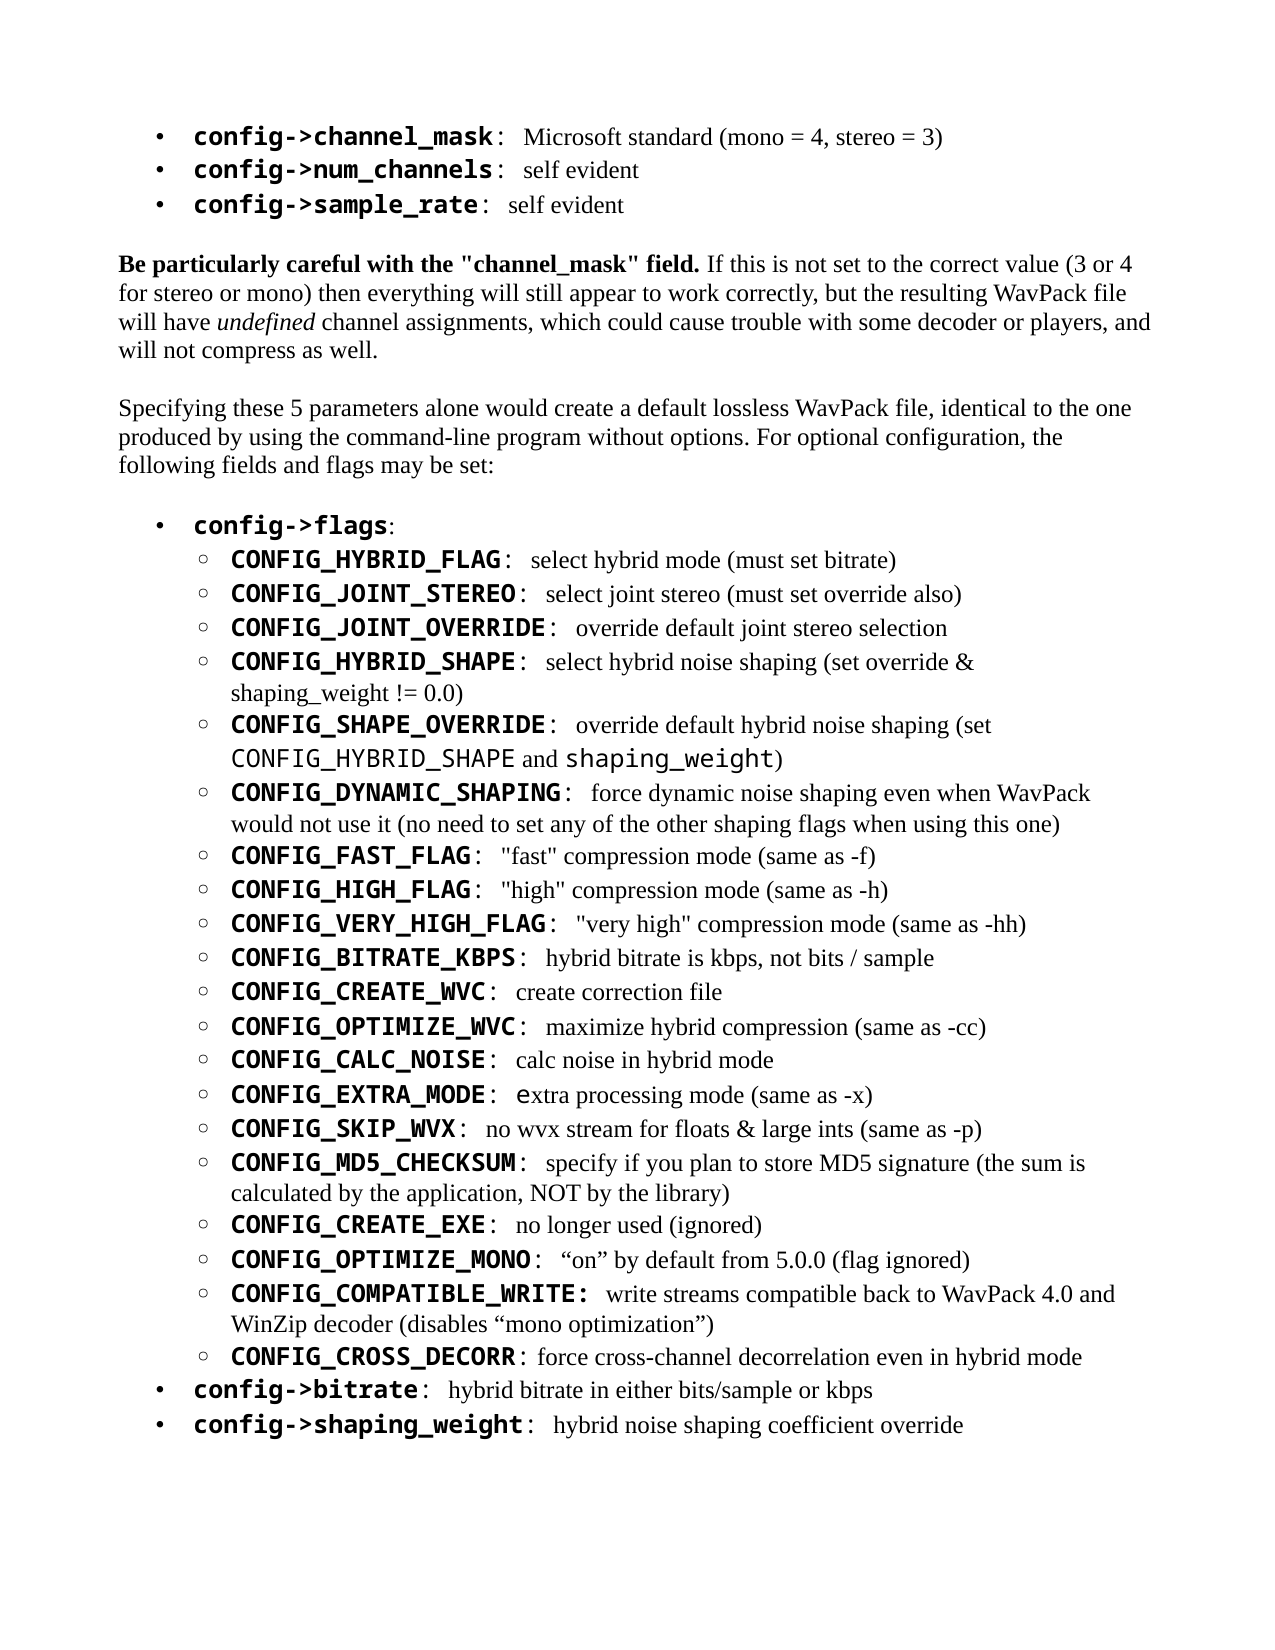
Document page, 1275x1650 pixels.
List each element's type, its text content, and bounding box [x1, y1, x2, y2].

list config->bitrate: hybrid bitrate in either bits/sample or kbps [156, 1372, 1157, 1406]
list CONFIG_SKIP_WVX: no wvx stream for floats & large ints (same as -p) [193, 1110, 1157, 1144]
list CONFIG_CROSS_DECORR: force cross-channel decorrelation even in hybrid mode [193, 1338, 1157, 1372]
list CONFIG_CREATE_WVC: create correction file [193, 974, 1157, 1008]
list CONFIG_HYBRID_FLAG: select hybrid mode (must set bitrate) [193, 542, 1157, 576]
text Be particularly careful with the "channel_mask" field. If this is not set to the correct value (3 or 4 for stereo or mono) then everything will still appear to work correctly, but the resulting WavPack file will have undefined channel assignments, which could cause trouble with some decoder or players, and will not compress as well. [118, 249, 1157, 364]
list CONFIG_CREATE_EXE: no longer used (ignored) [193, 1207, 1157, 1241]
list CONFIG_FAST_FLAG: "fast" compression mode (same as -f) [193, 838, 1157, 872]
list config->channel_mask: Microsoft standard (mono = 4, stereo = 3) [156, 118, 1157, 152]
list config->shaping_weight: hybrid noise shaping coefficient override [156, 1406, 1157, 1440]
list CONFIG_COMPATIBLE_WRITE: write streams compatible back to WavPack 4.0 and WinZip decoder (disables “mono optimization”) [193, 1275, 1157, 1338]
list CONFIG_JOINT_OVERRIDE: override default joint stereo selection [193, 610, 1157, 644]
list CONFIG_MD5_CHECKSUM: specify if you plan to store MD5 signature (the sum is calculated by the application, NOT by the library) [193, 1144, 1157, 1207]
list CONFIG_SHAPE_OVERRIDE: override default hybrid noise shaping (set CONFIG_HYBRID_SHAPE and shaping_weight) [193, 707, 1157, 775]
list config->flags: [156, 508, 1157, 542]
list config->sample_rate: self evident [156, 186, 1157, 220]
list CONFIG_OPTIMIZE_MONO: “on” by default from 5.0.0 (flag ignored) [193, 1241, 1157, 1275]
list CONFIG_HYBRID_SHAPE: select hybrid noise shaping (set override & shaping_weight != 0.0) [193, 644, 1157, 707]
list CONFIG_OPTIMIZE_WVC: maximize hybrid compression (same as -cc) [193, 1008, 1157, 1042]
list CONFIG_CALC_NOISE: calc noise in hybrid mode [193, 1042, 1157, 1076]
list CONFIG_DYNAMIC_SHAPING: force dynamic noise shaping even when WavPack would not use it (no need to set any of the other shaping flags when using this one) [193, 775, 1157, 838]
list config->num_channels: self evident [156, 152, 1157, 186]
list CONFIG_BITRATE_KBPS: hybrid bitrate is kbps, not bits / sample [193, 940, 1157, 974]
list CONFIG_EXTRA_MODE: extra processing mode (same as -x) [193, 1076, 1157, 1110]
list CONFIG_JOINT_STEREO: select joint stereo (must set override also) [193, 576, 1157, 610]
list CONFIG_HIGH_FLAG: "high" compression mode (same as -h) [193, 872, 1157, 906]
text Specifying these 5 parameters alone would create a default lossless WavPack file, identical to the one produced by using the command-line program without options. For optional configuration, the following fields and flags may be set: [118, 393, 1157, 479]
list CONFIG_VERY_HIGH_FLAG: "very high" compression mode (same as -hh) [193, 906, 1157, 940]
